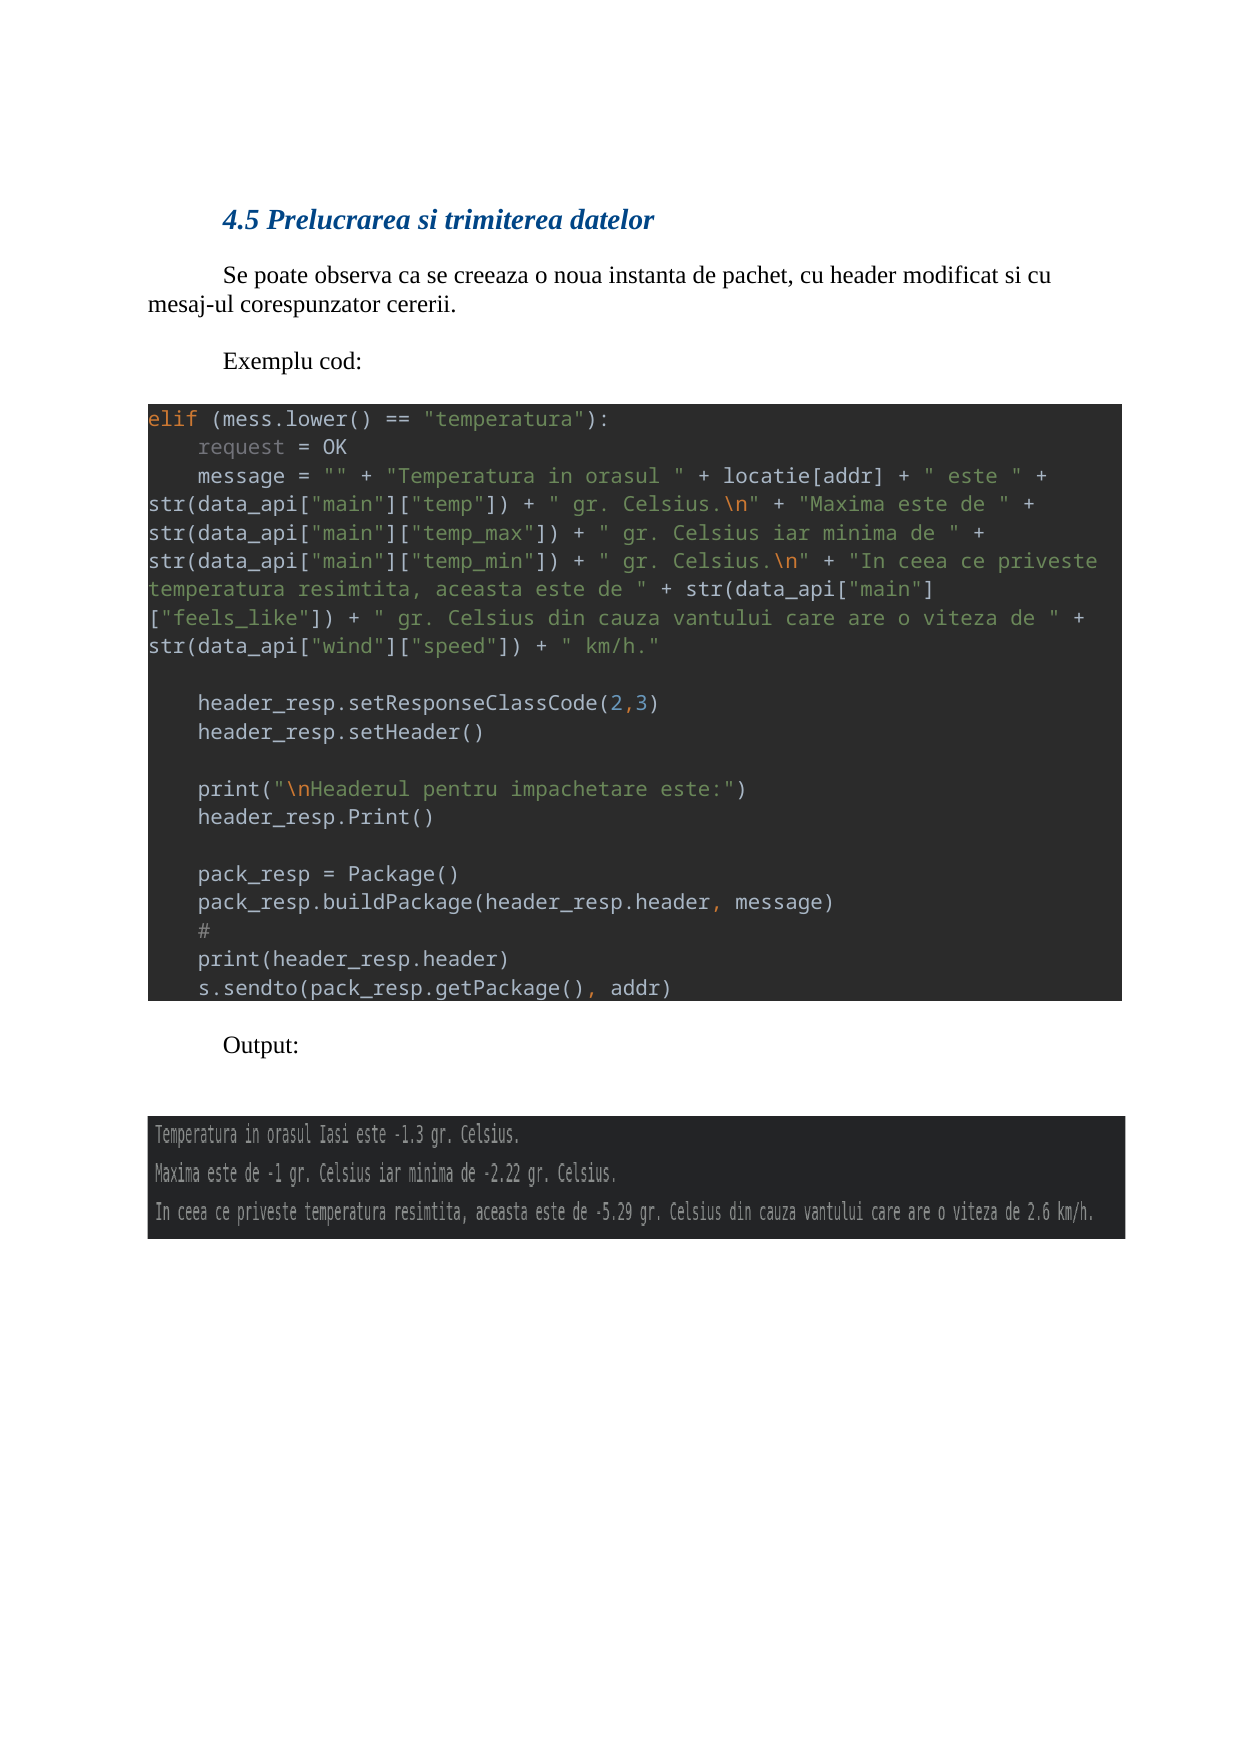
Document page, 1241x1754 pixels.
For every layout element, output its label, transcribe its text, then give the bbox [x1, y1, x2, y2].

text Se poate observa ca se creeaza o noua instanta de pachet, cu header modificat si cu mesaj-ul corespunzator cererii. [148, 260, 1122, 318]
subtitle 4.5 Prelucrarea si trimiterea datelor [148, 202, 1122, 235]
text Exemplu cod: [148, 346, 1122, 375]
picture [147, 1116, 1126, 1239]
text Output: [148, 1030, 1122, 1059]
text elif (mess.lower() == "temperatura"): request = OK message = "" + "Temperatura in orasul " + locatie[addr] + " este " + str(data_api["main"]["temp"]) + " gr. Celsius.\n" + "Maxima este de " + str(data_api["main"]["temp_max"]) + " gr. Celsius iar minima de " + str(data_api["main"]["temp_min"]) + " gr. Celsius.\n" + "In ceea ce priveste temperatura resimtita, aceasta este de " + str(data_api["main"]["feels_like"]) + " gr. Celsius din cauza vantului care are o viteza de " + str(data_api["wind"]["speed"]) + " km/h." header_resp.setResponseClassCode(2,3) header_resp.setHeader() print("\nHeaderul pentru impachetare este:") header_resp.Print() pack_resp = Package() pack_resp.buildPackage(header_resp.header, message) # print(header_resp.header) s.sendto(pack_resp.getPackage(), addr) [148, 404, 1122, 1001]
